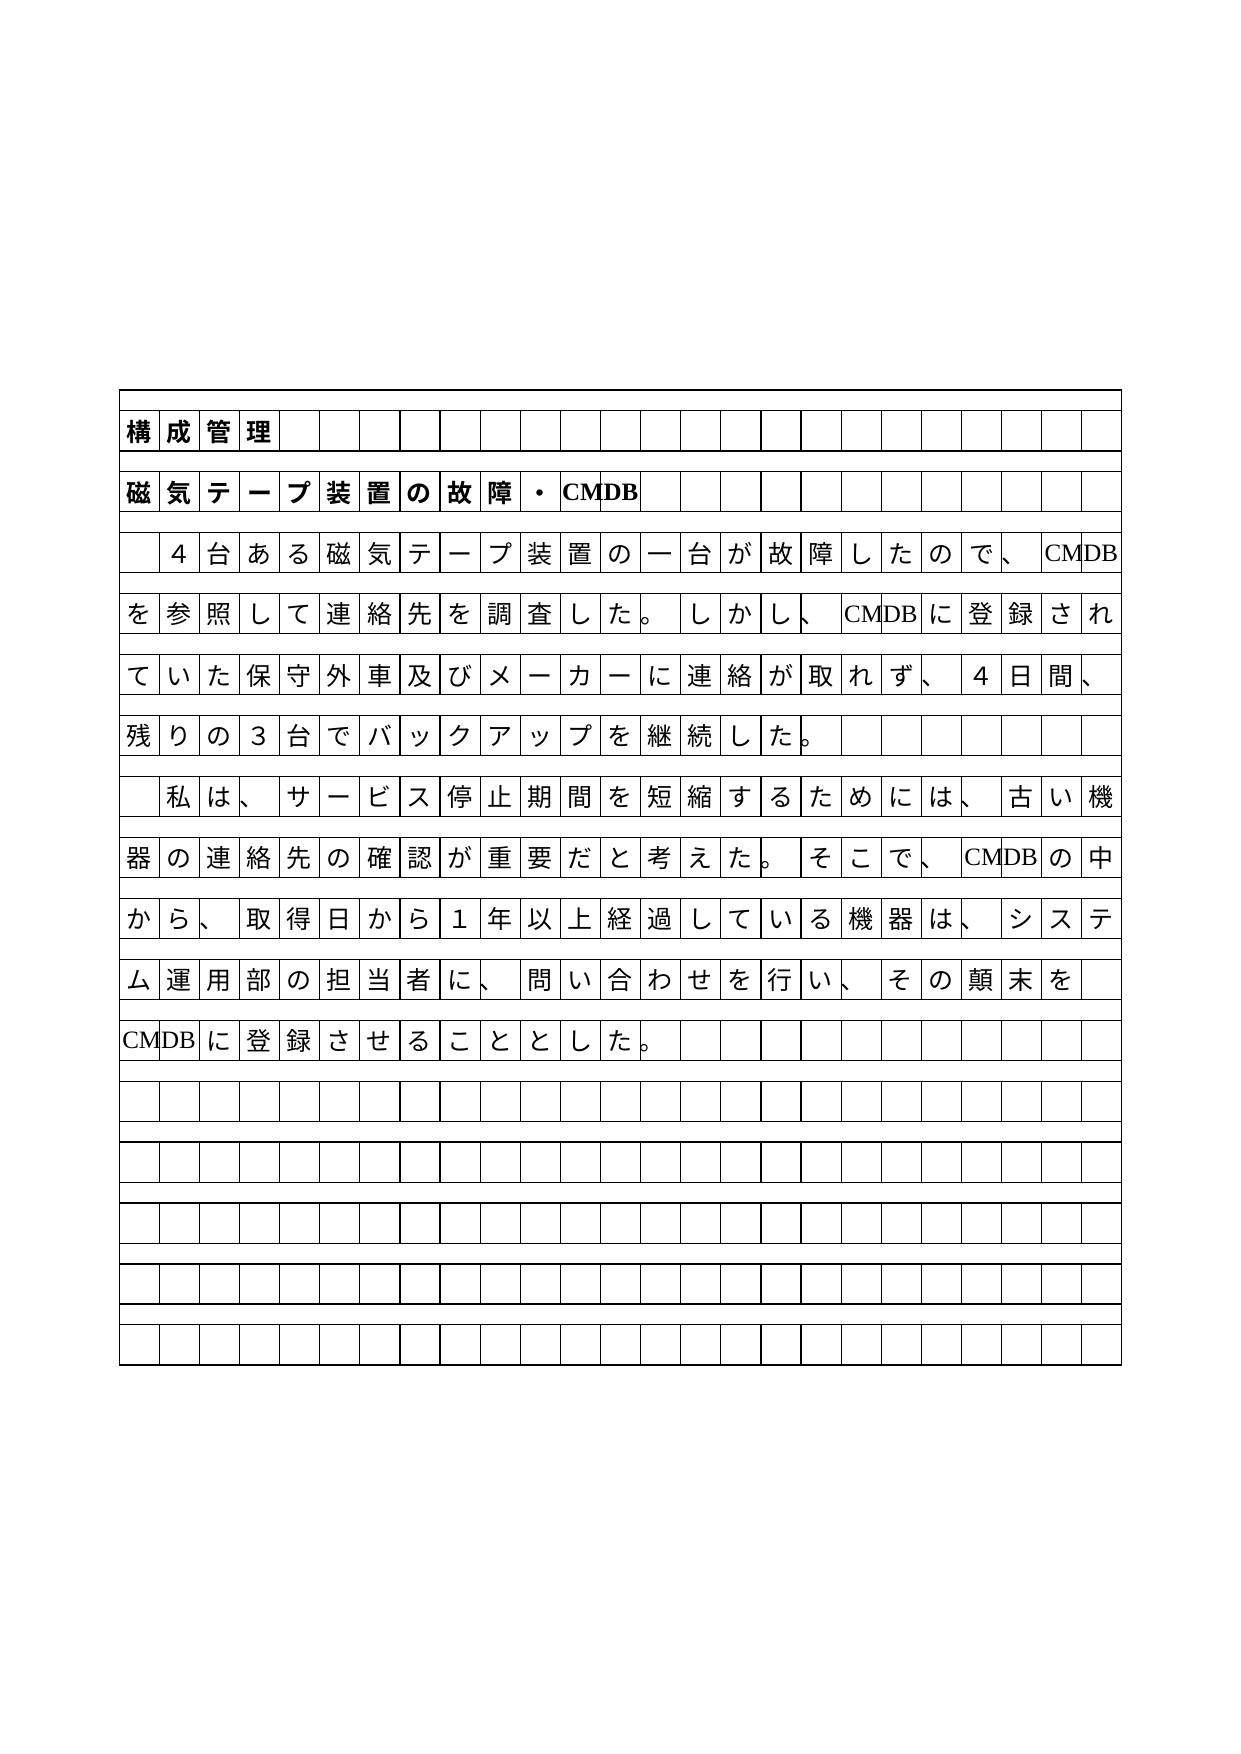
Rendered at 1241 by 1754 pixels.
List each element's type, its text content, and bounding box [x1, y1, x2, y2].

text [1042, 411, 1081, 450]
text 磁気テープ装置の故障・CMDB [842, 472, 881, 511]
text 磁気テープ装置の故障・CMDB [120, 452, 1121, 471]
text [481, 411, 520, 450]
text 理 [240, 411, 279, 450]
text 磁気テープ装置の故障・CMDB [160, 472, 199, 511]
text 構 [120, 411, 159, 450]
text [320, 411, 359, 450]
text 磁気テープ装置の故障・CMDB [200, 472, 239, 511]
text 私は、サービス停止期間を短縮するためには、古い機器の連絡先の確認が重要だと考えた。そこで、CMDBの中から、取得日から１年以上経過している機器は、システム運用部の担当者に、問い合わせを行い、その顛末をCMDBに登録させることとした。 [120, 939, 1121, 959]
text [1082, 411, 1121, 450]
text 磁気テープ装置の故障・CMDB [641, 472, 680, 511]
text 管 [200, 411, 239, 450]
text ４台ある磁気テープ装置の一台が故障したので、CMDBを参照して連絡先を調査した。しかし、CMDBに登録されていた保守外車及びメーカーに連絡が取れず、４日間、残りの３台でバックアップを継続した。 [120, 512, 1121, 532]
text 私は、サービス停止期間を短縮するためには、古い機器の連絡先の確認が重要だと考えた。そこで、CMDBの中から、取得日から１年以上経過している機器は、システム運用部の担当者に、問い合わせを行い、その顛末をCMDBに登録させることとした。 [120, 1000, 1121, 1020]
text 磁気テープ装置の故障・CMDB [280, 472, 319, 511]
text 磁気テープ装置の故障・CMDB [681, 472, 720, 511]
text [641, 411, 680, 450]
text [120, 391, 1121, 410]
text 磁気テープ装置の故障・CMDB [521, 472, 560, 511]
text 磁気テープ装置の故障・CMDB [721, 472, 760, 511]
text 磁気テープ装置の故障・CMDB [601, 472, 640, 511]
text [360, 411, 399, 450]
text 磁気テープ装置の故障・CMDB [1002, 472, 1041, 511]
text 磁気テープ装置の故障・CMDB [240, 472, 279, 511]
text ４台ある磁気テープ装置の一台が故障したので、CMDBを参照して連絡先を調査した。しかし、CMDBに登録されていた保守外車及びメーカーに連絡が取れず、４日間、残りの３台でバックアップを継続した。 [120, 695, 1121, 715]
text 磁気テープ装置の故障・CMDB [441, 472, 480, 511]
text ４台ある磁気テープ装置の一台が故障したので、CMDBを参照して連絡先を調査した。しかし、CMDBに登録されていた保守外車及びメーカーに連絡が取れず、４日間、残りの３台でバックアップを継続した。 [120, 634, 1121, 654]
text [882, 411, 921, 450]
text 磁気テープ装置の故障・CMDB [120, 472, 159, 511]
text 磁気テープ装置の故障・CMDB [1042, 472, 1081, 511]
text [762, 411, 800, 450]
text 磁気テープ装置の故障・CMDB [962, 472, 1001, 511]
text 磁気テープ装置の故障・CMDB [802, 472, 841, 511]
text 磁気テープ装置の故障・CMDB [320, 472, 359, 511]
text [962, 411, 1001, 450]
text 磁気テープ装置の故障・CMDB [481, 472, 520, 511]
text 私は、サービス停止期間を短縮するためには、古い機器の連絡先の確認が重要だと考えた。そこで、CMDBの中から、取得日から１年以上経過している機器は、システム運用部の担当者に、問い合わせを行い、その顛末をCMDBに登録させることとした。 [120, 817, 1121, 837]
text [842, 411, 881, 450]
text [681, 411, 720, 450]
text [922, 411, 961, 450]
text ４台ある磁気テープ装置の一台が故障したので、CMDBを参照して連絡先を調査した。しかし、CMDBに登録されていた保守外車及びメーカーに連絡が取れず、４日間、残りの３台でバックアップを継続した。 [120, 573, 1121, 593]
text 私は、サービス停止期間を短縮するためには、古い機器の連絡先の確認が重要だと考えた。そこで、CMDBの中から、取得日から１年以上経過している機器は、システム運用部の担当者に、問い合わせを行い、その顛末をCMDBに登録させることとした。 [120, 756, 1121, 776]
text 私は、サービス停止期間を短縮するためには、古い機器の連絡先の確認が重要だと考えた。そこで、CMDBの中から、取得日から１年以上経過している機器は、システム運用部の担当者に、問い合わせを行い、その顛末をCMDBに登録させることとした。 [120, 878, 1121, 898]
text 磁気テープ装置の故障・CMDB [360, 472, 399, 511]
text [280, 411, 319, 450]
text 磁気テープ装置の故障・CMDB [561, 472, 600, 511]
text 磁気テープ装置の故障・CMDB [1082, 472, 1121, 511]
text 磁気テープ装置の故障・CMDB [882, 472, 921, 511]
text [1002, 411, 1041, 450]
text [721, 411, 760, 450]
text 磁気テープ装置の故障・CMDB [762, 472, 800, 511]
text [521, 411, 560, 450]
text [601, 411, 640, 450]
text 磁気テープ装置の故障・CMDB [401, 472, 439, 511]
text [561, 411, 600, 450]
text [802, 411, 841, 450]
text 成 [160, 411, 199, 450]
text [441, 411, 480, 450]
text [401, 411, 439, 450]
text 磁気テープ装置の故障・CMDB [922, 472, 961, 511]
